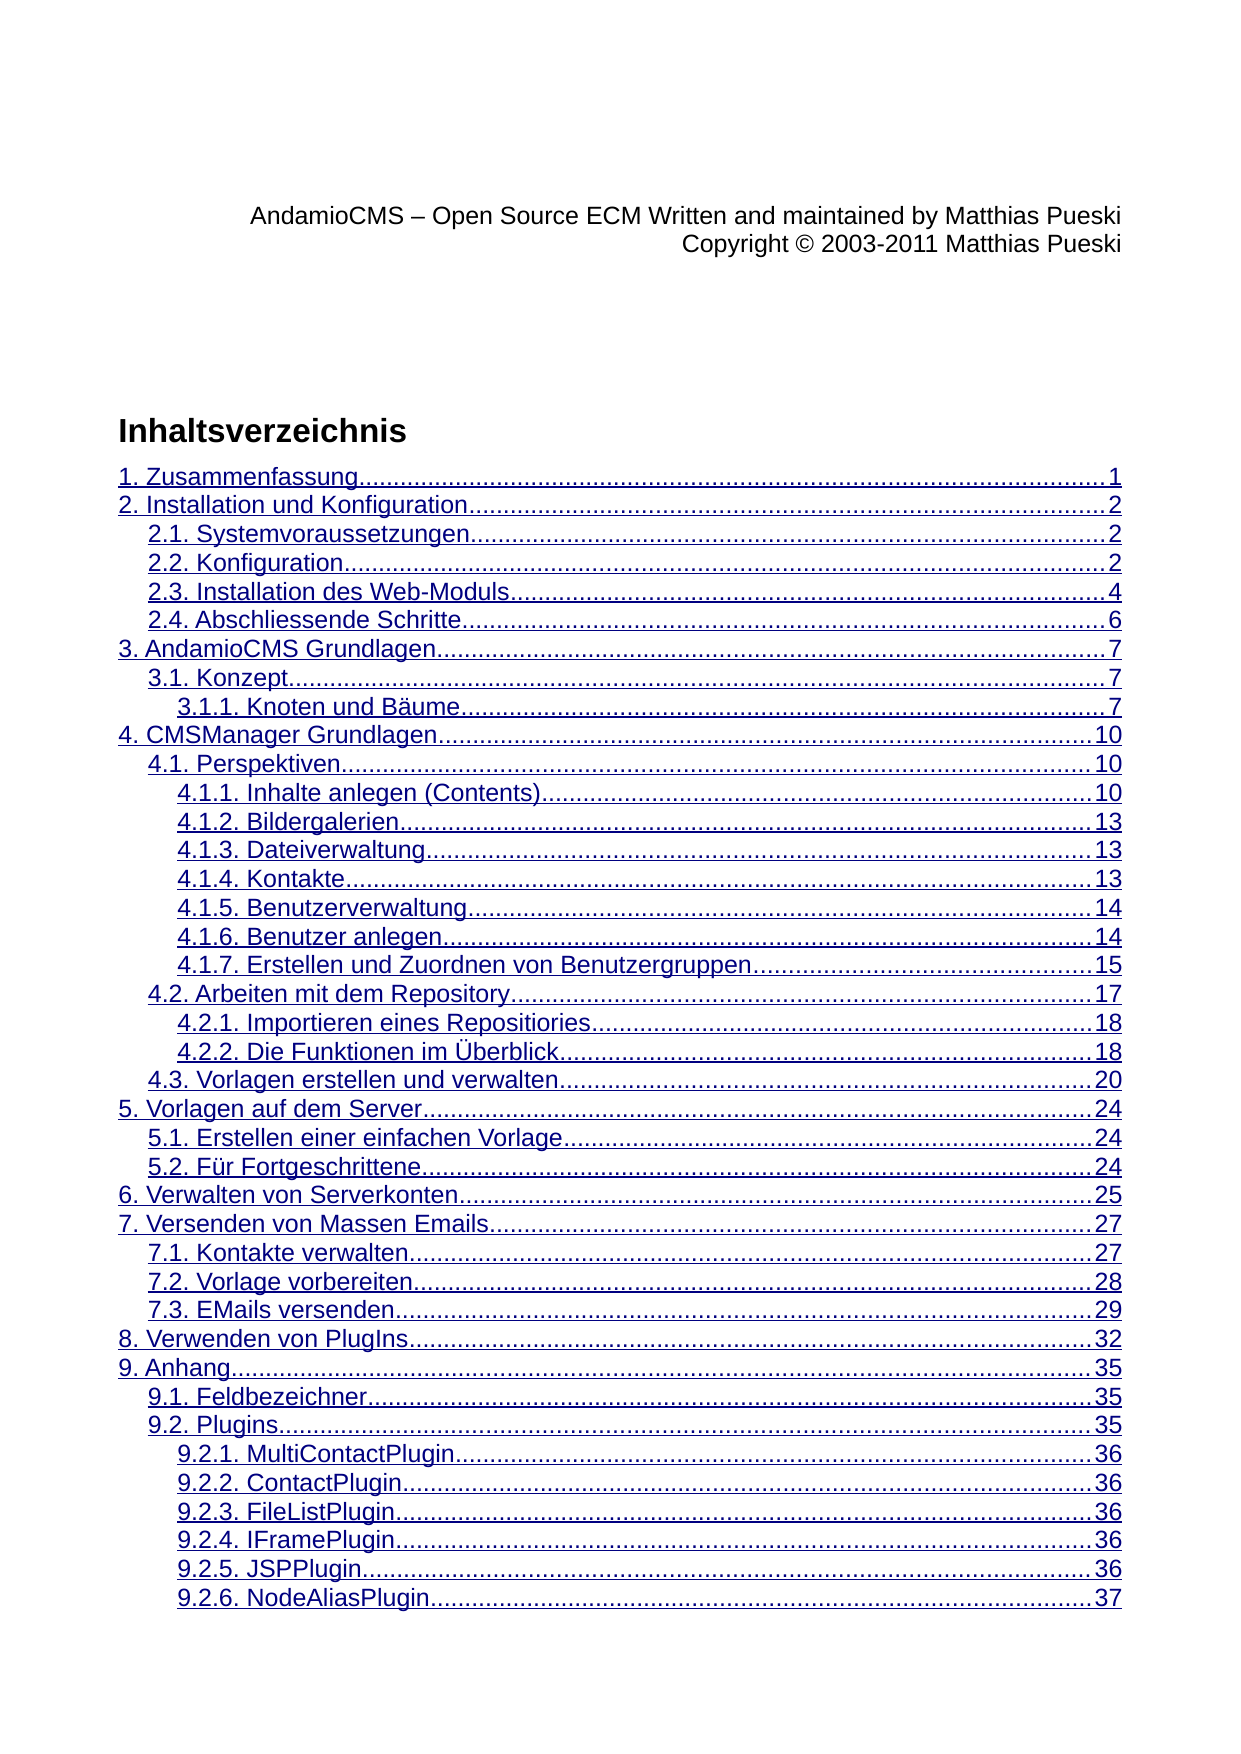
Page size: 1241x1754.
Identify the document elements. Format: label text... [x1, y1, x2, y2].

text 4.1.2. Bildergalerien 13 [177, 807, 1122, 831]
text 4.2.2. Die Funktionen im Überblick 18 [177, 1037, 1122, 1061]
text 3. AndamioCMS Grundlagen 7 [118, 634, 1122, 659]
text 2.2. Konfiguration 2 [148, 548, 1122, 573]
text 4.2. Arbeiten mit dem Repository 17 [148, 979, 1122, 1004]
text 3.1.1. Knoten und Bäume 7 [177, 692, 1122, 716]
text 4.1.3. Dateiverwaltung 13 [177, 835, 1122, 860]
text 9.2.4. IFramePlugin 36 [177, 1525, 1122, 1550]
text 4.3. Vorlagen erstellen und verwalten 20 [148, 1065, 1122, 1090]
text 9.1. Feldbezeichner 35 [148, 1382, 1122, 1406]
text 4.1. Perspektiven 10 [148, 749, 1122, 774]
text 9.2.2. ContactPlugin 36 [177, 1468, 1122, 1493]
text 2.3. Installation des Web-Moduls 4 [148, 577, 1122, 601]
text 4.2.1. Importieren eines Repositiories 18 [177, 1008, 1122, 1033]
text 4.1.4. Kontakte 13 [177, 864, 1122, 889]
text 6. Verwalten von Serverkonten 25 [118, 1180, 1122, 1205]
text 4.1.5. Benutzerverwaltung 14 [177, 893, 1122, 918]
text 7.2. Vorlage vorbereiten 28 [148, 1267, 1122, 1291]
text 4.1.1. Inhalte anlegen (Contents) 10 [177, 778, 1122, 803]
text 9.2.3. FileListPlugin 36 [177, 1497, 1122, 1521]
text AndamioCMS – Open Source ECM Written and maintained by Matthias Pueski Copyright © 2003-2011 Matthias Pueski [118, 201, 1122, 258]
text 3.1. Konzept 7 [148, 663, 1122, 688]
text 9.2. Plugins 35 [148, 1410, 1122, 1435]
text 4.1.6. Benutzer anlegen 14 [177, 922, 1122, 946]
text 7.1. Kontakte verwalten 27 [148, 1238, 1122, 1263]
text 7. Versenden von Massen Emails 27 [118, 1209, 1122, 1234]
text 8. Verwenden von PlugIns 32 [118, 1324, 1122, 1349]
subtitle Inhaltsverzeichnis [118, 411, 1122, 449]
text 4. CMSManager Grundlagen 10 [118, 720, 1122, 745]
text 1. Zusammenfassung 1 [118, 462, 1122, 486]
text 2.4. Abschliessende Schritte 6 [148, 605, 1122, 630]
text 2. Installation und Konfiguration 2 [118, 490, 1122, 515]
text 9.2.1. MultiContactPlugin 36 [177, 1439, 1122, 1464]
text 5.1. Erstellen einer einfachen Vorlage 24 [148, 1123, 1122, 1148]
text 9.2.5. JSPPlugin 36 [177, 1554, 1122, 1579]
text 5. Vorlagen auf dem Server 24 [118, 1094, 1122, 1119]
text 7.3. EMails versenden 29 [148, 1295, 1122, 1320]
text 9. Anhang 35 [118, 1353, 1122, 1378]
text 4.1.7. Erstellen und Zuordnen von Benutzergruppen 15 [177, 950, 1122, 975]
text 5.2. Für Fortgeschrittene 24 [148, 1152, 1122, 1176]
text 2.1. Systemvoraussetzungen 2 [148, 519, 1122, 544]
text 9.2.6. NodeAliasPlugin 37 [177, 1583, 1122, 1608]
